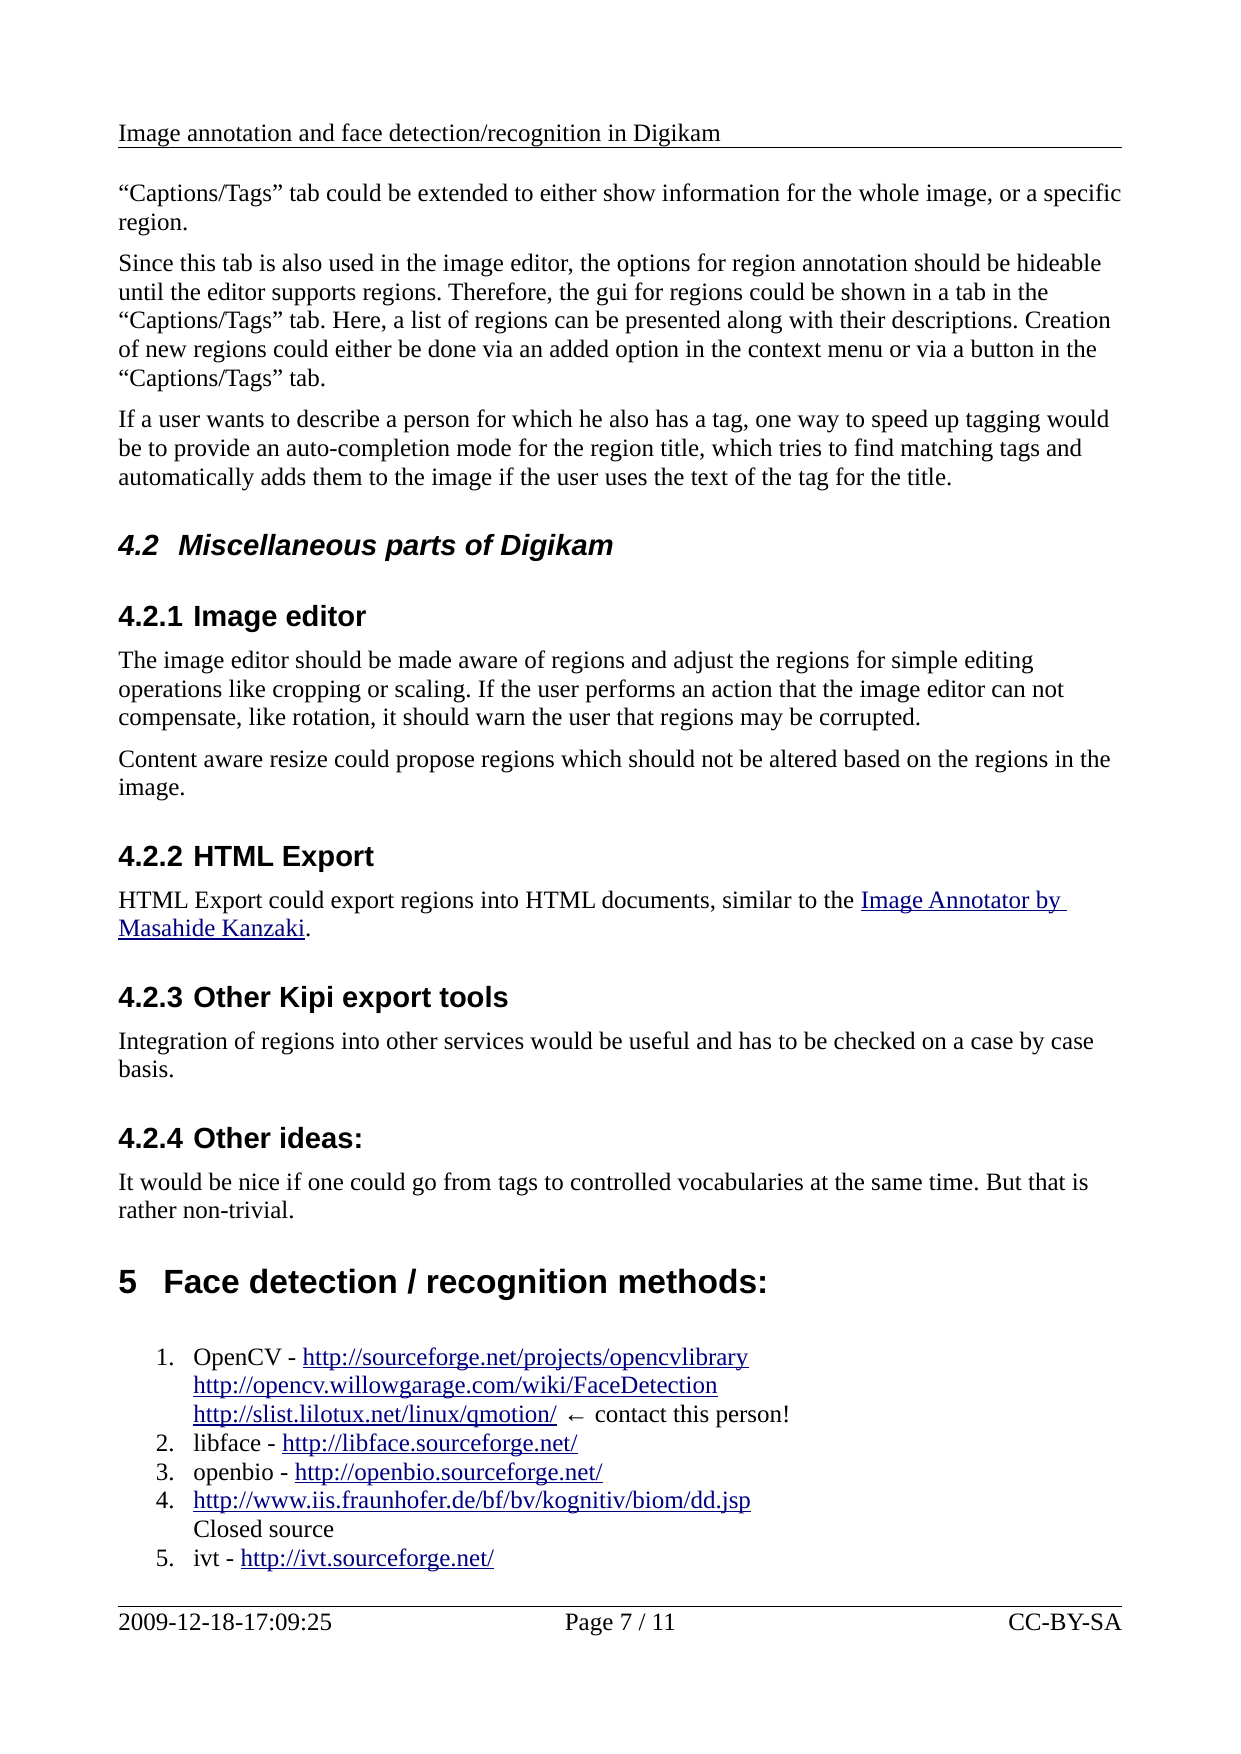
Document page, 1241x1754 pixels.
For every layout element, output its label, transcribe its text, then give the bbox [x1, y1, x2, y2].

subtitle Miscellaneous parts of Digikam [118, 528, 1122, 561]
subtitle Other Kipi export tools [118, 980, 1122, 1013]
subtitle Face detection / recognition methods: [118, 1262, 1122, 1301]
text HTML Export could export regions into HTML documents, similar to the Image Annotator by Masahide Kanzaki. [118, 885, 1122, 942]
subtitle Other ideas: [118, 1121, 1122, 1154]
text Integration of regions into other services would be useful and has to be checked on a case by case basis. [118, 1026, 1122, 1083]
list http://www.iis.fraunhofer.de/bf/bv/kognitiv/biom/dd.jsp Closed source [156, 1486, 1122, 1543]
list OpenCV - http://sourceforge.net/projects/opencvlibrary http://opencv.willowgarage.com/wiki/FaceDetection http://slist.lilotux.net/linux/qmotion/ ← contact this person! [156, 1342, 1122, 1428]
text If a user wants to describe a person for which he also has a tag, one way to speed up tagging would be to provide an auto-completion mode for the region title, which tries to find matching tags and automatically adds them to the image if the user uses the text of the tag for the title. [118, 404, 1122, 490]
subtitle HTML Export [118, 839, 1122, 872]
text Since this tab is also used in the image editor, the options for region annotation should be hideable until the editor supports regions. Therefore, the gui for regions could be shown in a tab in the “Captions/Tags” tab. Here, a list of regions can be presented along with their descriptions. Creation of new regions could either be done via an added option in the context menu or via a button in the “Captions/Tags” tab. [118, 248, 1122, 392]
text Content aware resize could propose regions which should not be altered based on the regions in the image. [118, 744, 1122, 801]
subtitle Image editor [118, 599, 1122, 632]
text The image editor should be made aware of regions and adjust the regions for simple editing operations like cropping or scaling. If the user performs an action that the image editor can not compensate, like rotation, it should warn the user that regions may be corrupted. [118, 645, 1122, 731]
text It would be nice if one could go from tags to controlled vocabularies at the same time. But that is rather non-trivial. [118, 1167, 1122, 1224]
list libface - http://libface.sourceforge.net/ [156, 1428, 1122, 1457]
text “Captions/Tags” tab could be extended to either show information for the whole image, or a specific region. [118, 178, 1122, 235]
list openbio - http://openbio.sourceforge.net/ [156, 1457, 1122, 1486]
list ivt - http://ivt.sourceforge.net/ [156, 1543, 1122, 1572]
